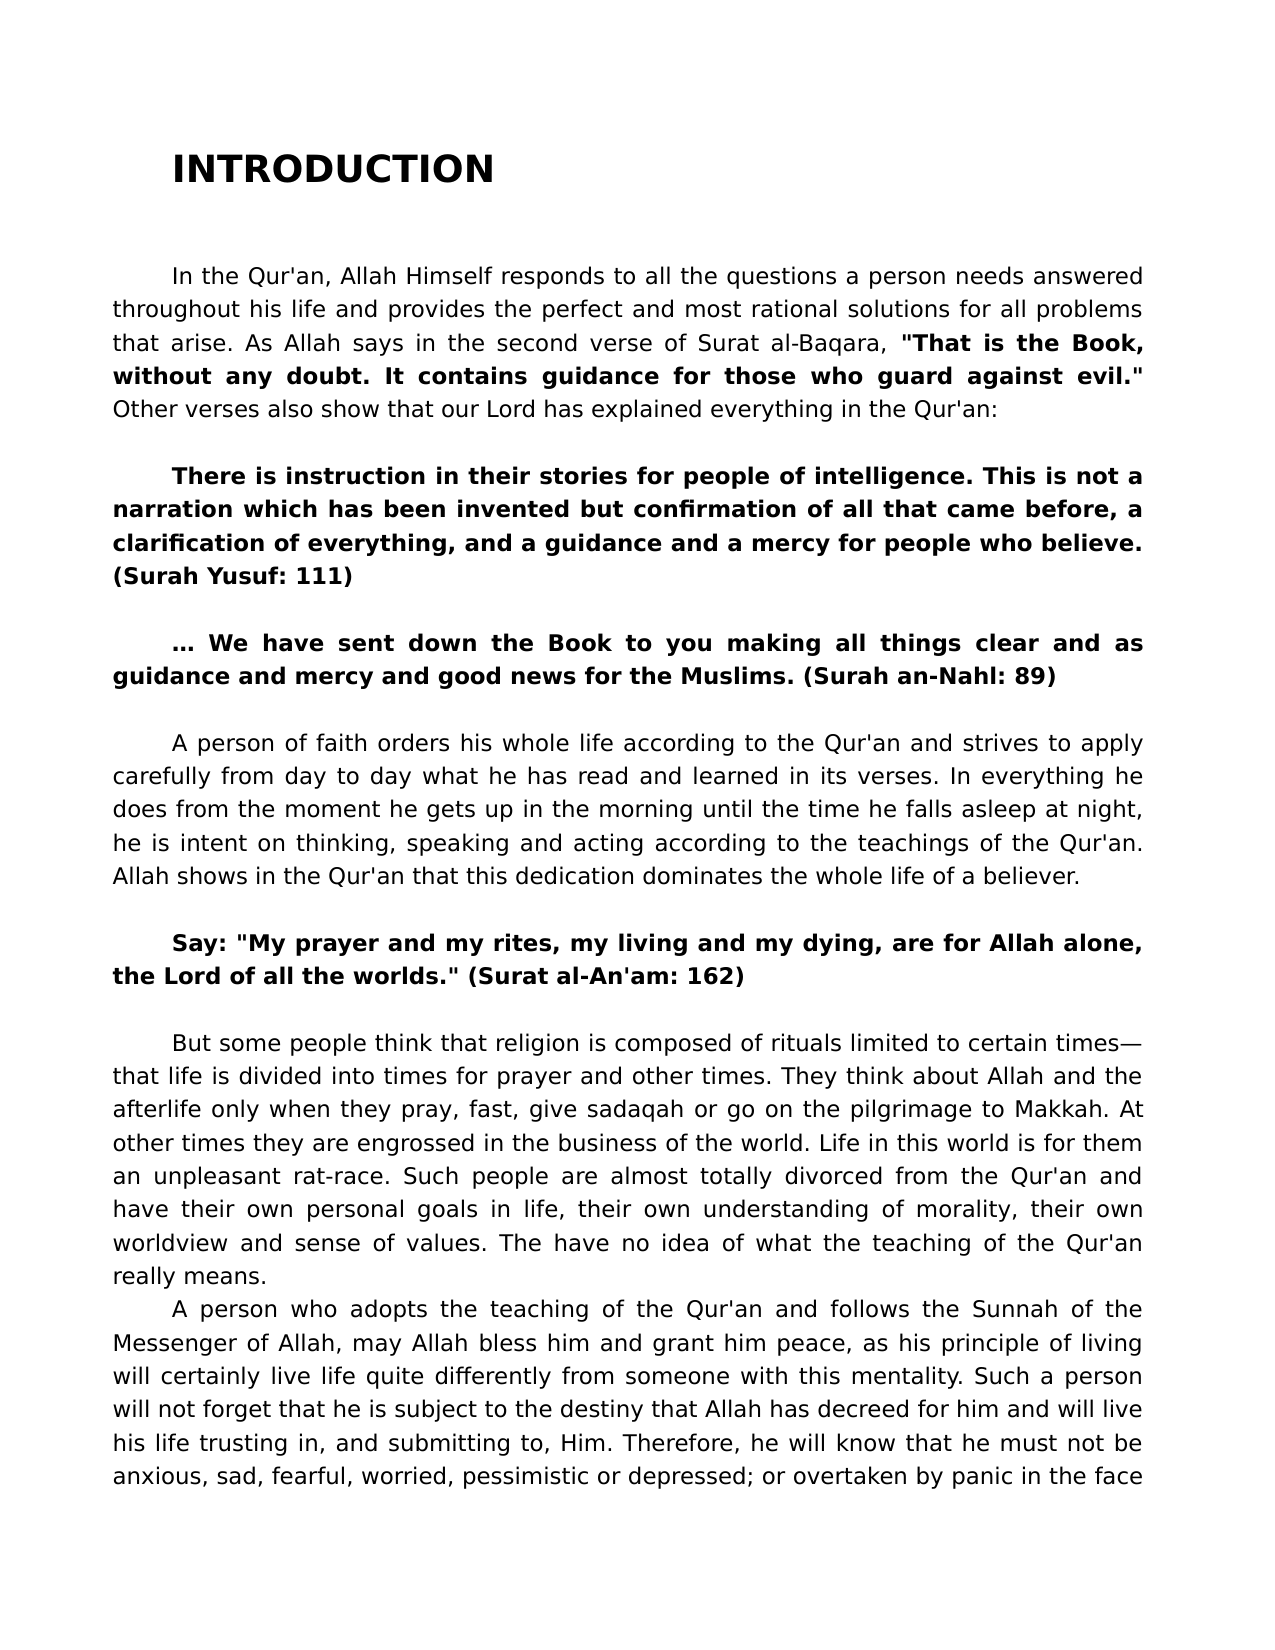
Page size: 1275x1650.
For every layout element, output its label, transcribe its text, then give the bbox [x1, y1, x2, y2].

text A person who adopts the teaching of the Qur'an and follows the Sunnah of the Messenger of Allah, may Allah bless him and grant him peace, as his principle of living will certainly live life quite differently from someone with this mentality. Such a person will not forget that he is subject to the destiny that Allah has decreed for him and will live his life trusting in, and submitting to, Him. Therefore, he will know that he must not be anxious, sad, fearful, worried, pessimistic or depressed; or overtaken by panic in the face [112, 1291, 1145, 1491]
text … We have sent down the Book to you making all things clear and as guidance and mercy and good news for the Muslims. (Surah an-Nahl: 89) [112, 624, 1145, 691]
subtitle INTRODUCTION [112, 148, 1145, 191]
text But some people think that religion is composed of rituals limited to certain times—that life is divided into times for prayer and other times. They think about Allah and the afterlife only when they pray, fast, give sadaqah or go on the pilgrimage to Makkah. At other times they are engrossed in the business of the world. Life in this world is for them an unpleasant rat-race. Such people are almost totally divorced from the Qur'an and have their own personal goals in life, their own understanding of morality, their own worldview and sense of values. The have no idea of what the teaching of the Qur'an really means. [112, 1024, 1145, 1291]
text In the Qur'an, Allah Himself responds to all the questions a person needs answered throughout his life and provides the perfect and most rational solutions for all problems that arise. As Allah says in the second verse of Surat al-Baqara, "That is the Book, without any doubt. It contains guidance for those who guard against evil." Other verses also show that our Lord has explained everything in the Qur'an: [112, 258, 1145, 424]
text Say: "My prayer and my rites, my living and my dying, are for Allah alone, the Lord of all the worlds." (Surat al-An'am: 162) [112, 924, 1145, 991]
text A person of faith orders his whole life according to the Qur'an and strives to apply carefully from day to day what he has read and learned in its verses. In everything he does from the moment he gets up in the morning until the time he falls asleep at night, he is intent on thinking, speaking and acting according to the teachings of the Qur'an. Allah shows in the Qur'an that this dedication dominates the whole life of a believer. [112, 724, 1145, 891]
text There is instruction in their stories for people of intelligence. This is not a narration which has been invented but confirmation of all that came before, a clarification of everything, and a guidance and a mercy for people who believe. (Surah Yusuf: 111) [112, 458, 1145, 591]
